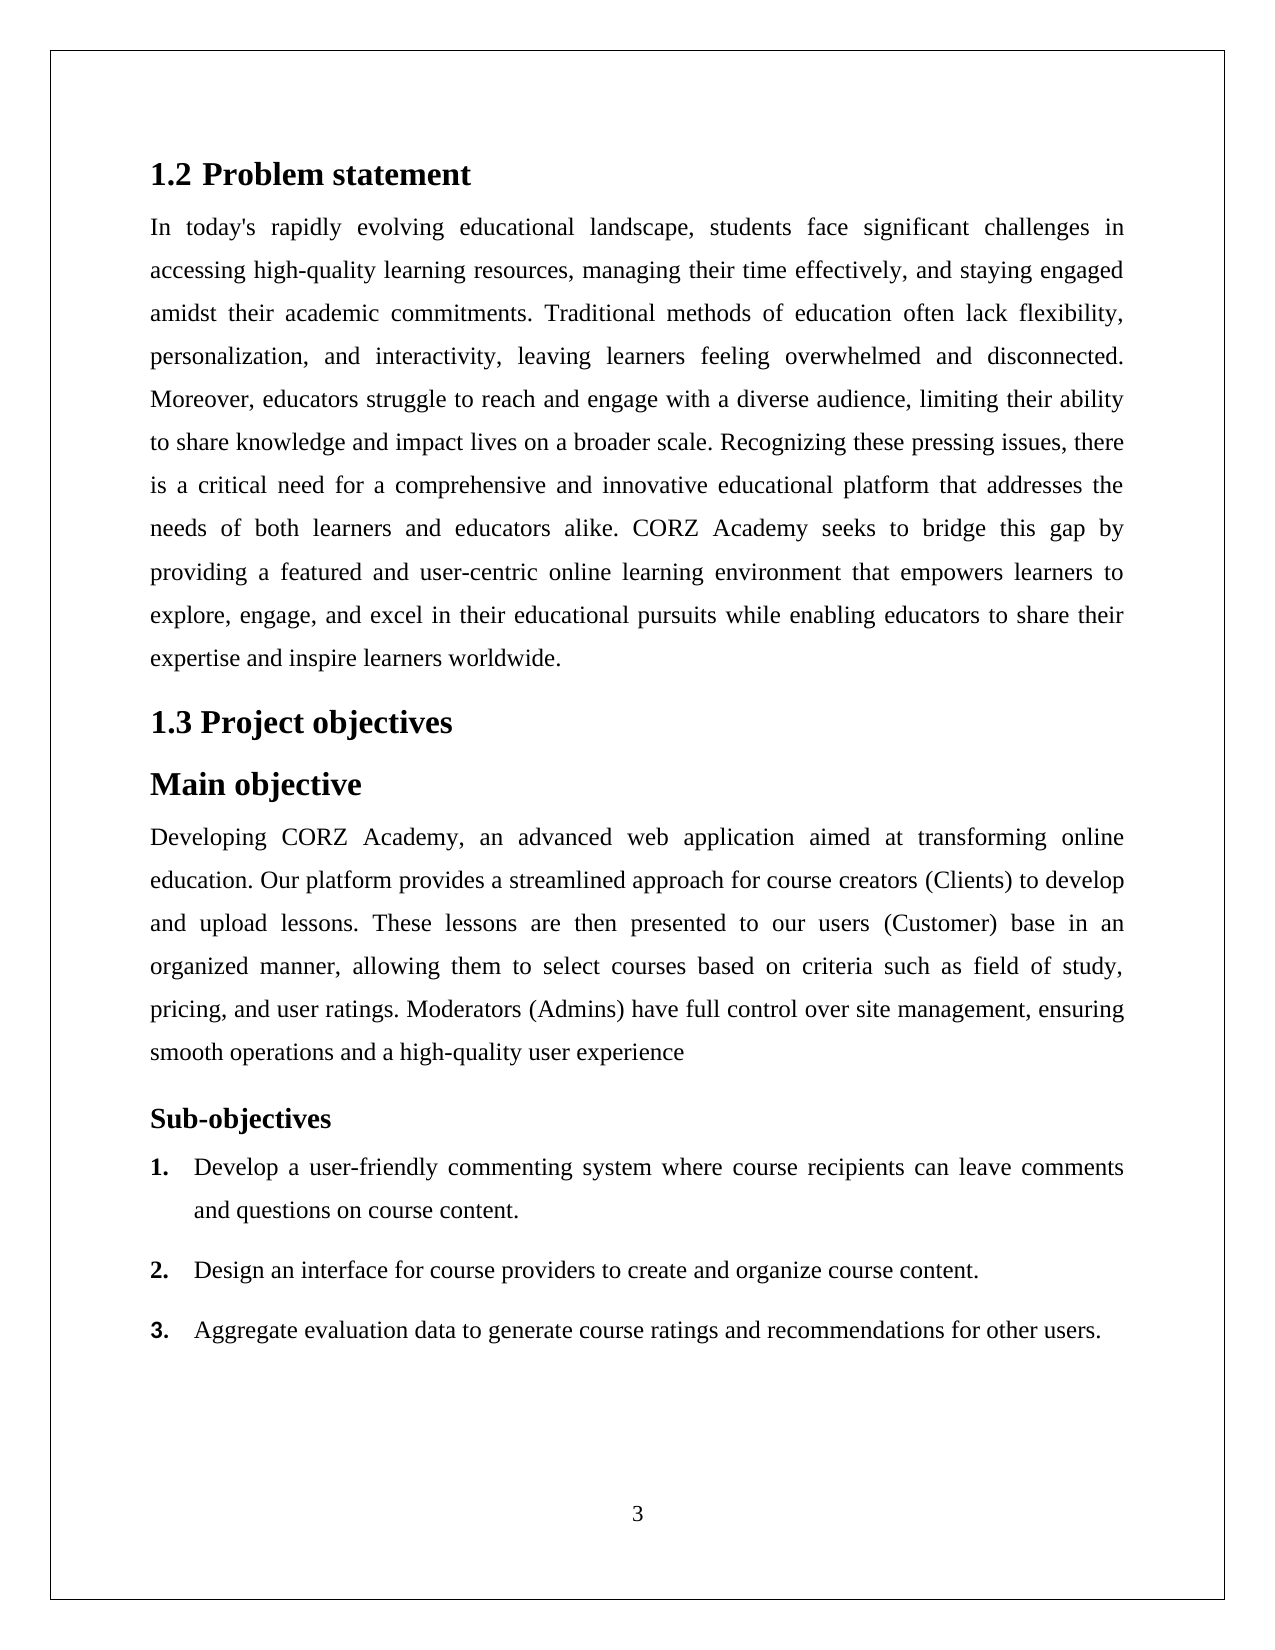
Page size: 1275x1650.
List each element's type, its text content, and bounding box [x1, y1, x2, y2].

list Design an interface for course providers to create and organize course content. [150, 1255, 1125, 1283]
subtitle Main objective [150, 764, 1125, 803]
text Developing CORZ Academy, an advanced web application aimed at transforming online education. Our platform provides a streamlined approach for course creators (Clients) to develop and upload lessons. These lessons are then presented to our users (Customer) base in an organized manner, allowing them to select courses based on criteria such as field of study, pricing, and user ratings. Moderators (Admins) have full control over site management, ensuring smooth operations and a high-quality user experience [150, 822, 1125, 1066]
subtitle Sub-objectives [150, 1101, 1125, 1135]
subtitle 1.3 Project objectives [150, 703, 1125, 741]
list Develop a user-friendly commenting system where course recipients can leave comments and questions on course content. [150, 1152, 1125, 1224]
subtitle Problem statement [150, 154, 1125, 192]
text In today's rapidly evolving educational landscape, students face significant challenges in accessing high-quality learning resources, managing their time effectively, and staying engaged amidst their academic commitments. Traditional methods of education often lack flexibility, personalization, and interactivity, leaving learners feeling overwhelmed and disconnected. Moreover, educators struggle to reach and engage with a diverse audience, limiting their ability to share knowledge and impact lives on a broader scale. Recognizing these pressing issues, there is a critical need for a comprehensive and innovative educational platform that addresses the needs of both learners and educators alike. CORZ Academy seeks to bridge this gap by providing a featured and user-centric online learning environment that empowers learners to explore, engage, and excel in their educational pursuits while enabling educators to share their expertise and inspire learners worldwide. [150, 212, 1125, 672]
list Aggregate evaluation data to generate course ratings and recommendations for other users. [150, 1314, 1125, 1345]
